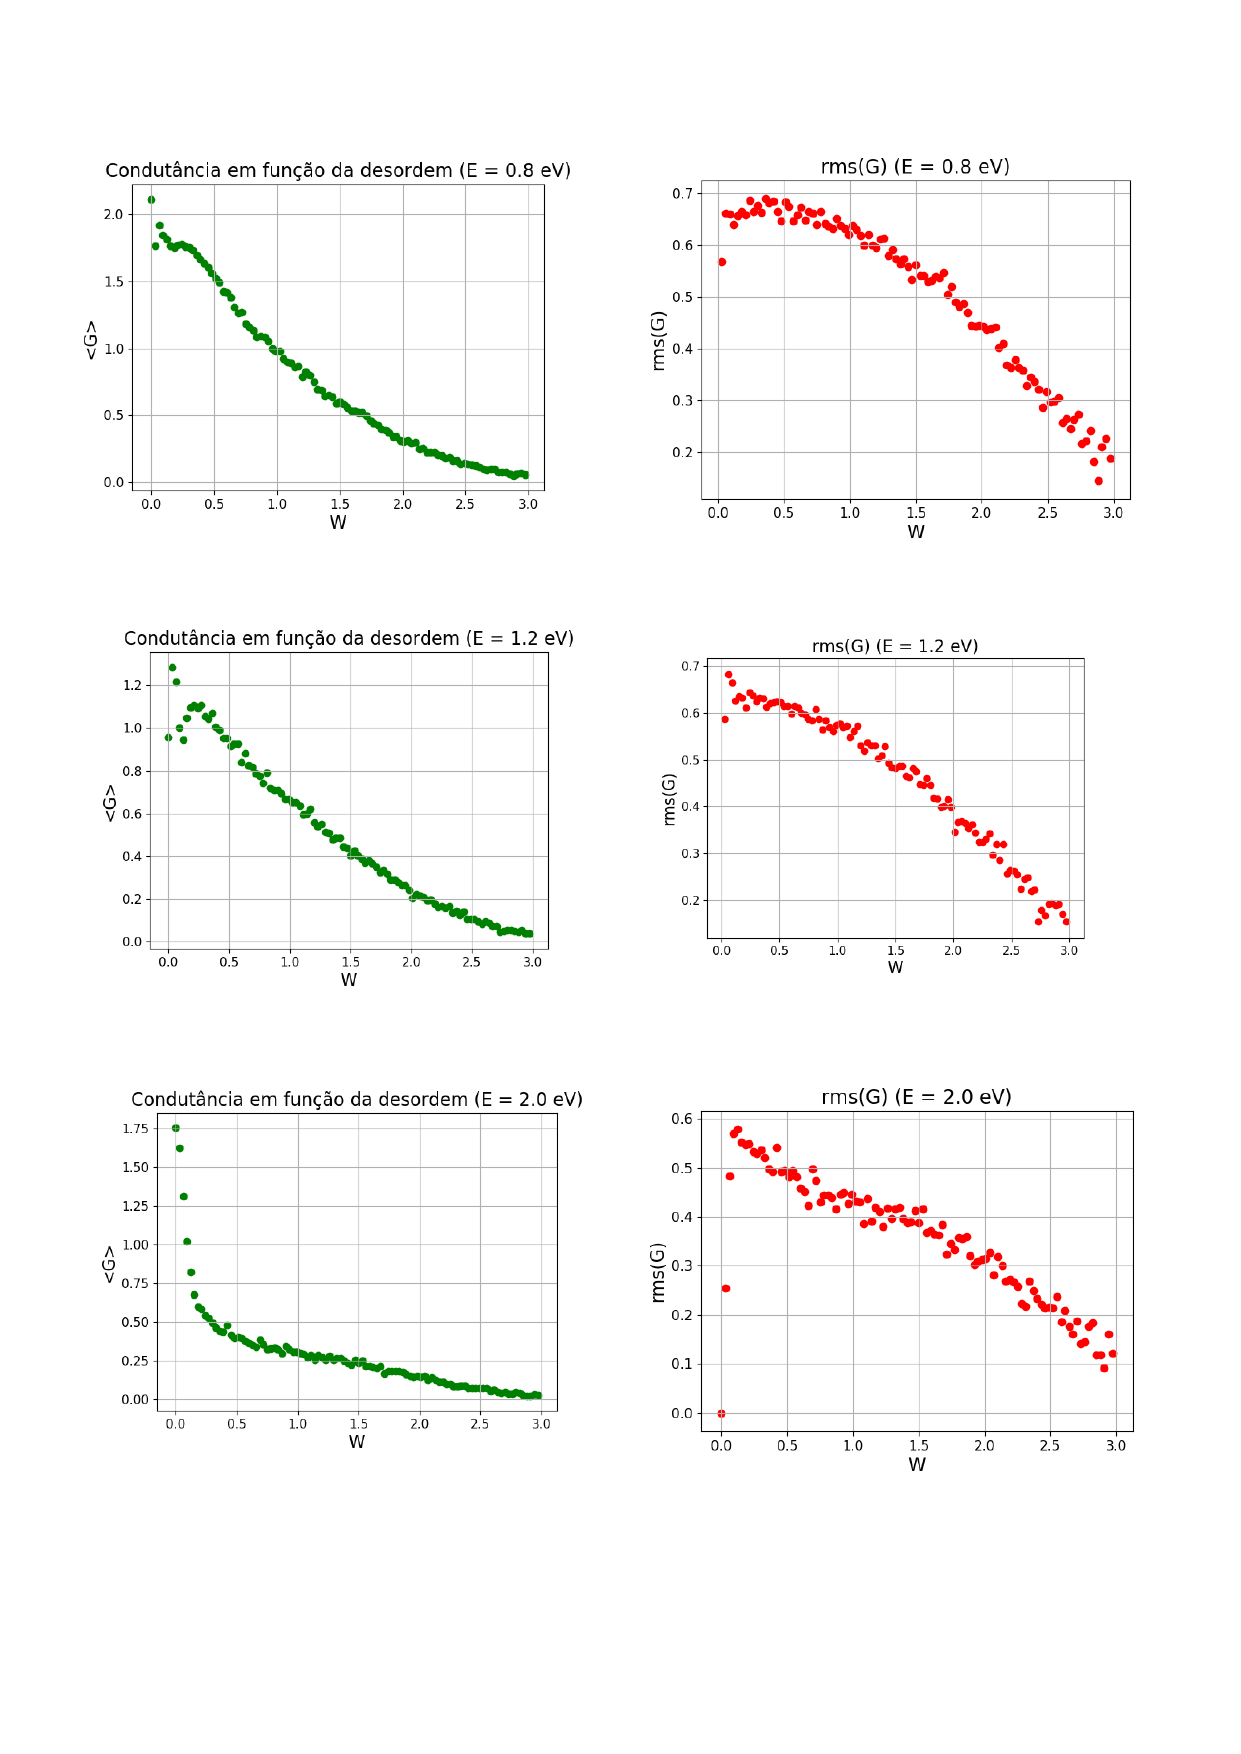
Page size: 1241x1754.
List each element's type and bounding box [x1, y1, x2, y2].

picture [86, 605, 599, 991]
picture [646, 614, 1132, 978]
picture [631, 1060, 1188, 1477]
picture [632, 130, 1185, 544]
picture [65, 136, 597, 534]
picture [92, 1066, 608, 1453]
